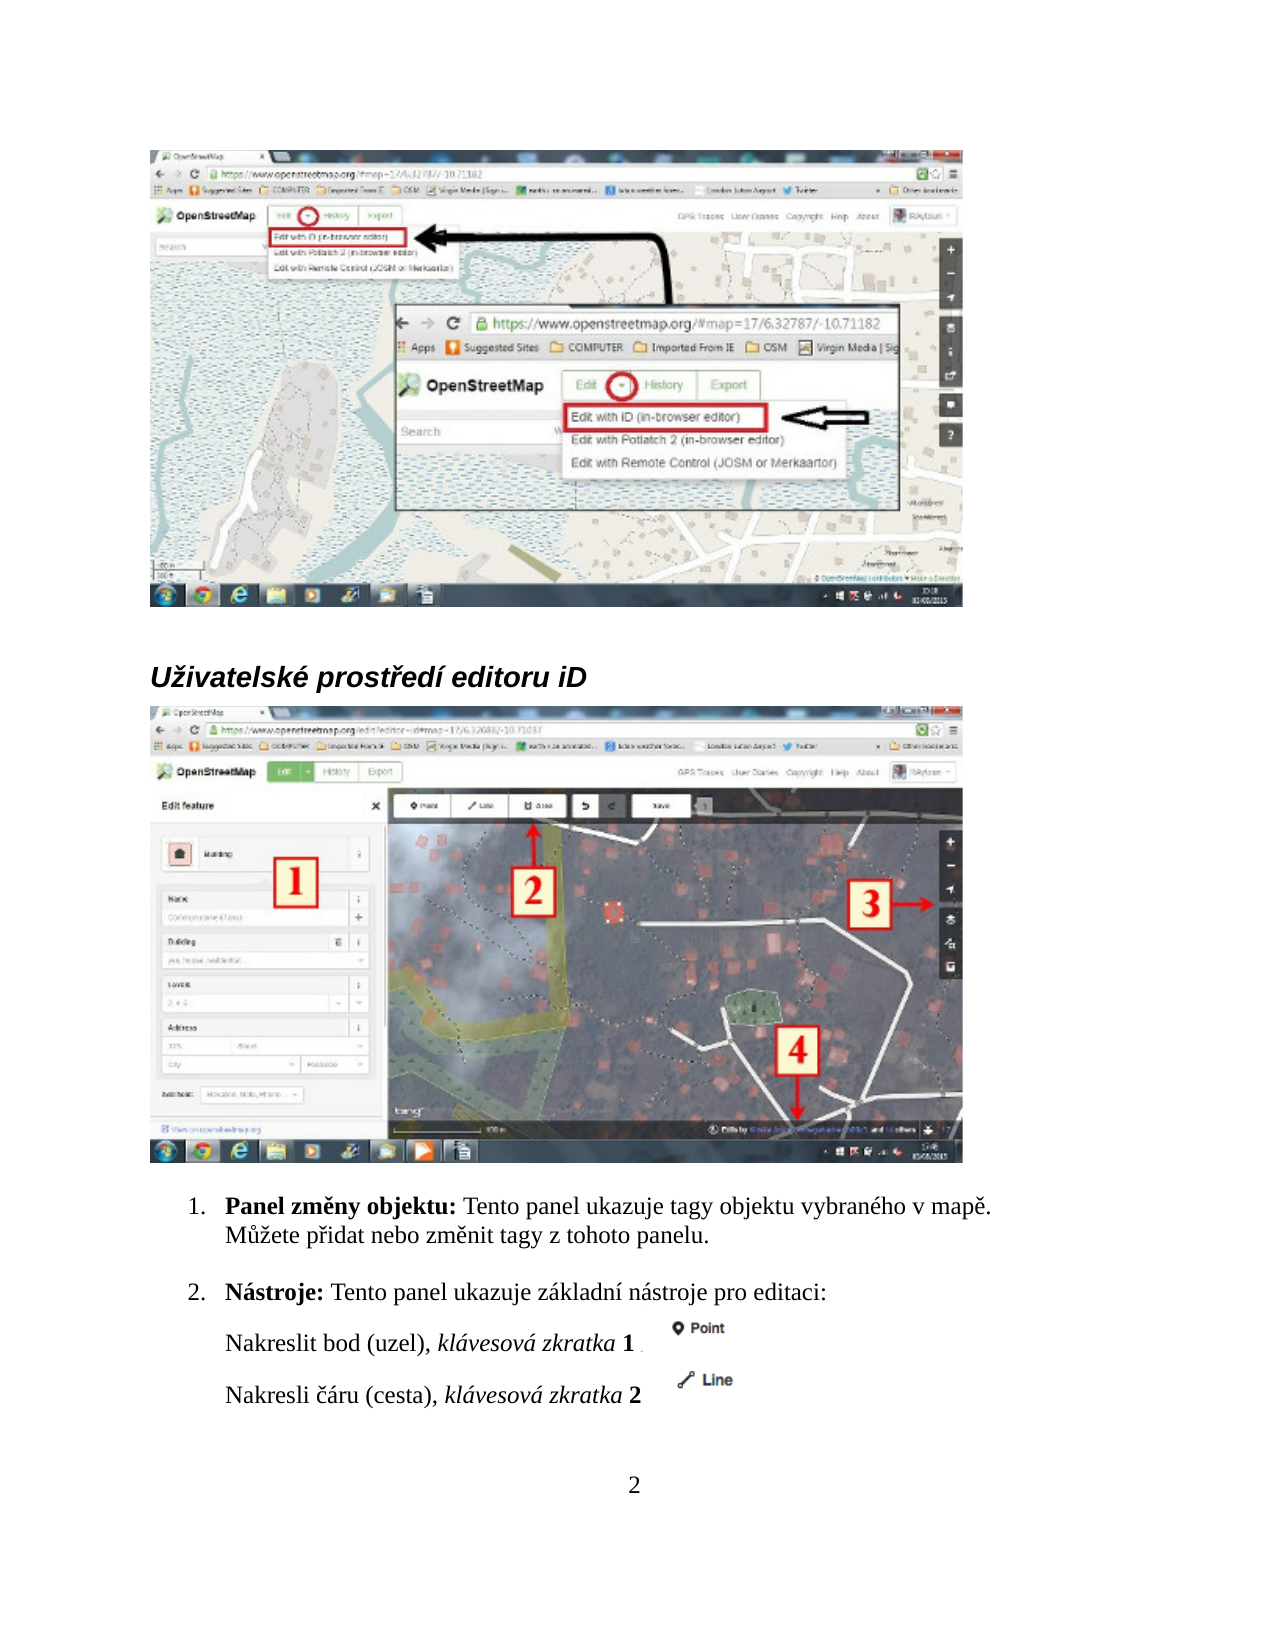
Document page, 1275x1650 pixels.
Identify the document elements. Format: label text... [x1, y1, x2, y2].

picture [150, 706, 963, 1163]
picture [640, 1306, 747, 1352]
list Nástroje: Tento panel ukazuje základní nástroje pro editaci: Nakreslit bod (uzel), klávesová zkratka 1 Nakresli čáru (cesta), klávesová zkratka 2 [187, 1277, 1125, 1409]
list Panel změny objektu: Tento panel ukazuje tagy objektu vybraného v mapě. Můžete přidat nebo změnit tagy z tohoto panelu. [187, 1191, 1125, 1277]
picture [150, 150, 963, 607]
picture [647, 1357, 759, 1404]
subtitle Uživatelské prostředí editoru iD [150, 660, 1125, 693]
